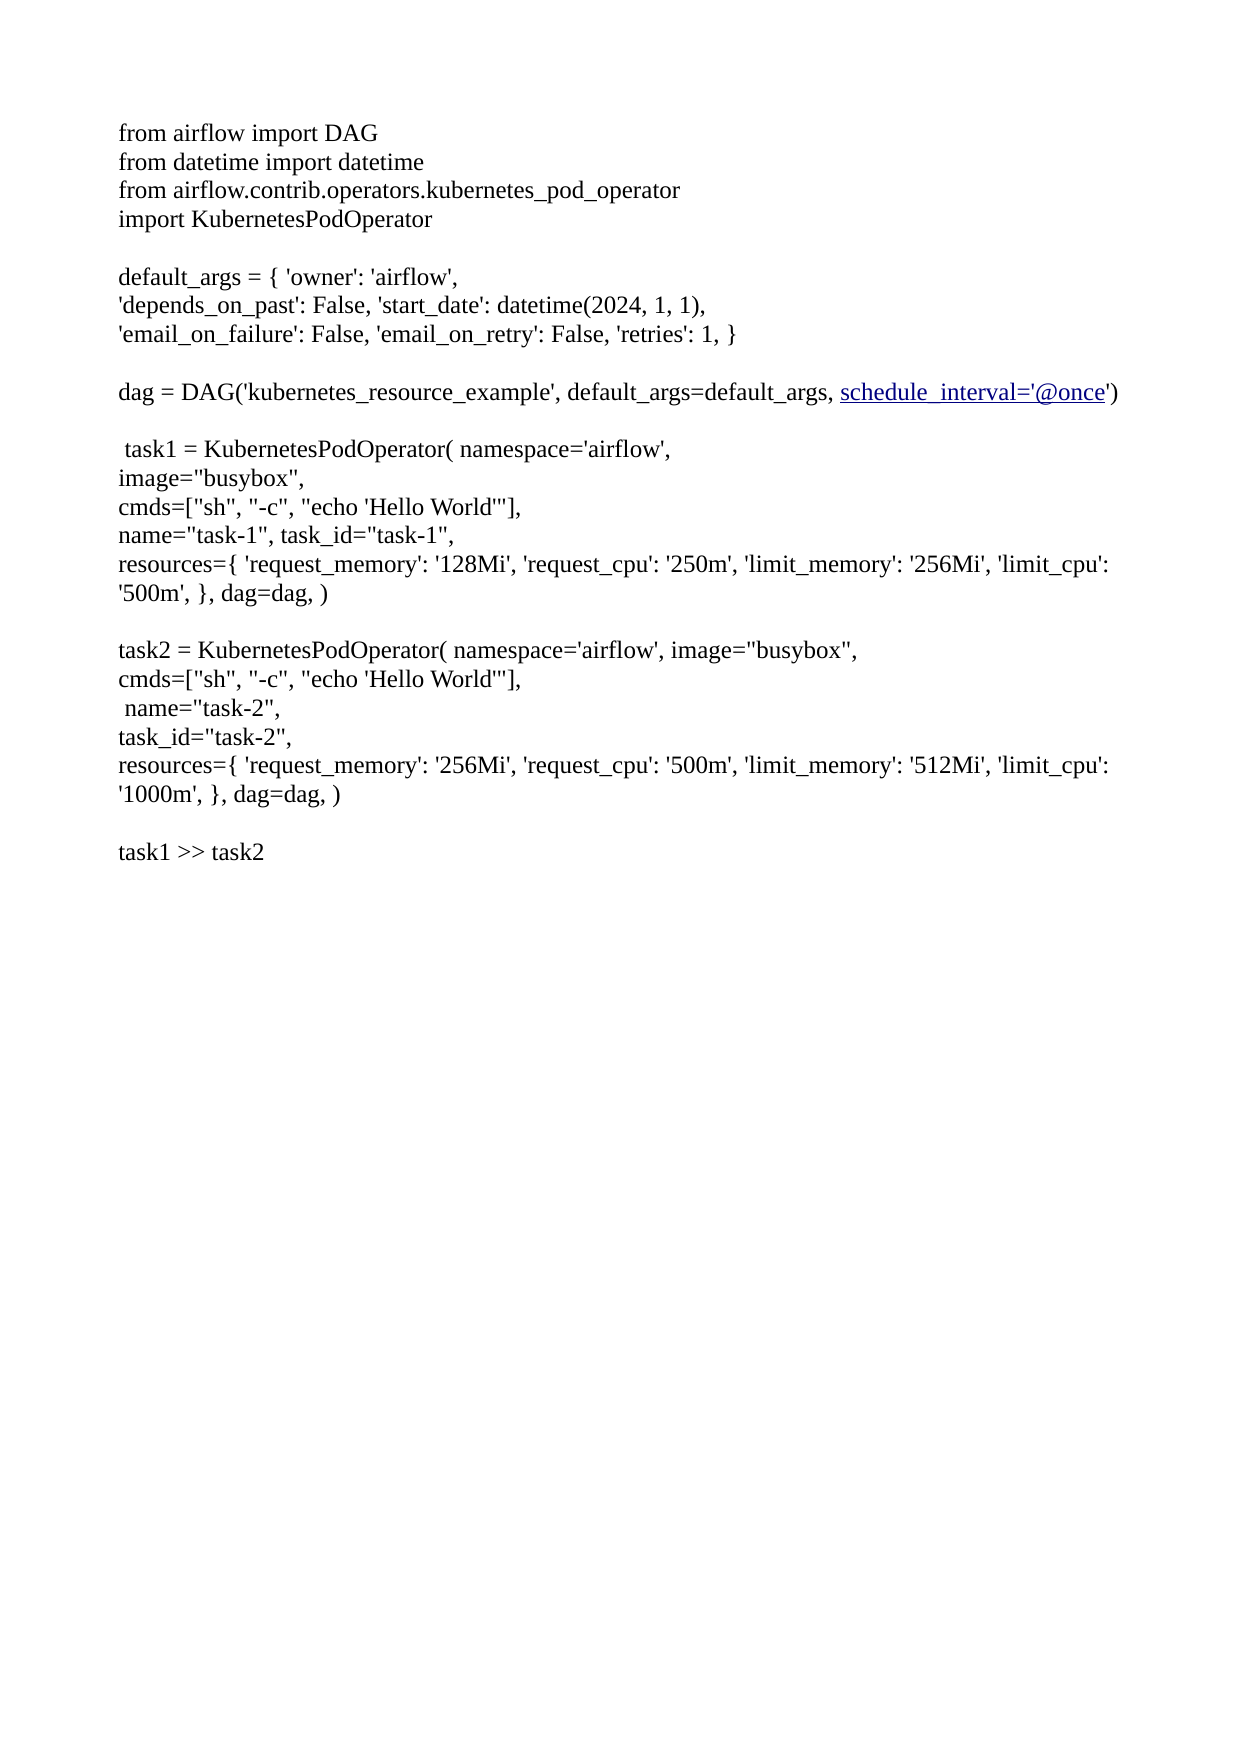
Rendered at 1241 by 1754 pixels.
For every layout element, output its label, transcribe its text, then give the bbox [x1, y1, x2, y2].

text dag = DAG('kubernetes_resource_example', default_args=default_args, schedule_interval='@once') [118, 377, 1122, 406]
text from airflow import DAG [118, 118, 1122, 147]
text default_args = { 'owner': 'airflow', [118, 262, 1122, 291]
text from airflow.contrib.operators.kubernetes_pod_operator [118, 176, 1122, 204]
text task1 >> task2 [118, 837, 1122, 866]
text task_id="task-2", [118, 722, 1122, 751]
text 'depends_on_past': False, 'start_date': datetime(2024, 1, 1), [118, 291, 1122, 319]
text image="busybox", [118, 463, 1122, 492]
text task2 = KubernetesPodOperator( namespace='airflow', image="busybox", [118, 636, 1122, 664]
text 'email_on_failure': False, 'email_on_retry': False, 'retries': 1, } [118, 319, 1122, 348]
text from datetime import datetime [118, 147, 1122, 176]
text name="task-2", [118, 693, 1122, 722]
text resources={ 'request_memory': '128Mi', 'request_cpu': '250m', 'limit_memory': '256Mi', 'limit_cpu': '500m', }, dag=dag, ) [118, 549, 1122, 607]
text resources={ 'request_memory': '256Mi', 'request_cpu': '500m', 'limit_memory': '512Mi', 'limit_cpu': '1000m', }, dag=dag, ) [118, 751, 1122, 808]
text import KubernetesPodOperator [118, 204, 1122, 233]
text task1 = KubernetesPodOperator( namespace='airflow', [118, 434, 1122, 463]
text name="task-1", task_id="task-1", [118, 521, 1122, 549]
text cmds=["sh", "-c", "echo 'Hello World'"], [118, 492, 1122, 521]
text cmds=["sh", "-c", "echo 'Hello World'"], [118, 664, 1122, 693]
